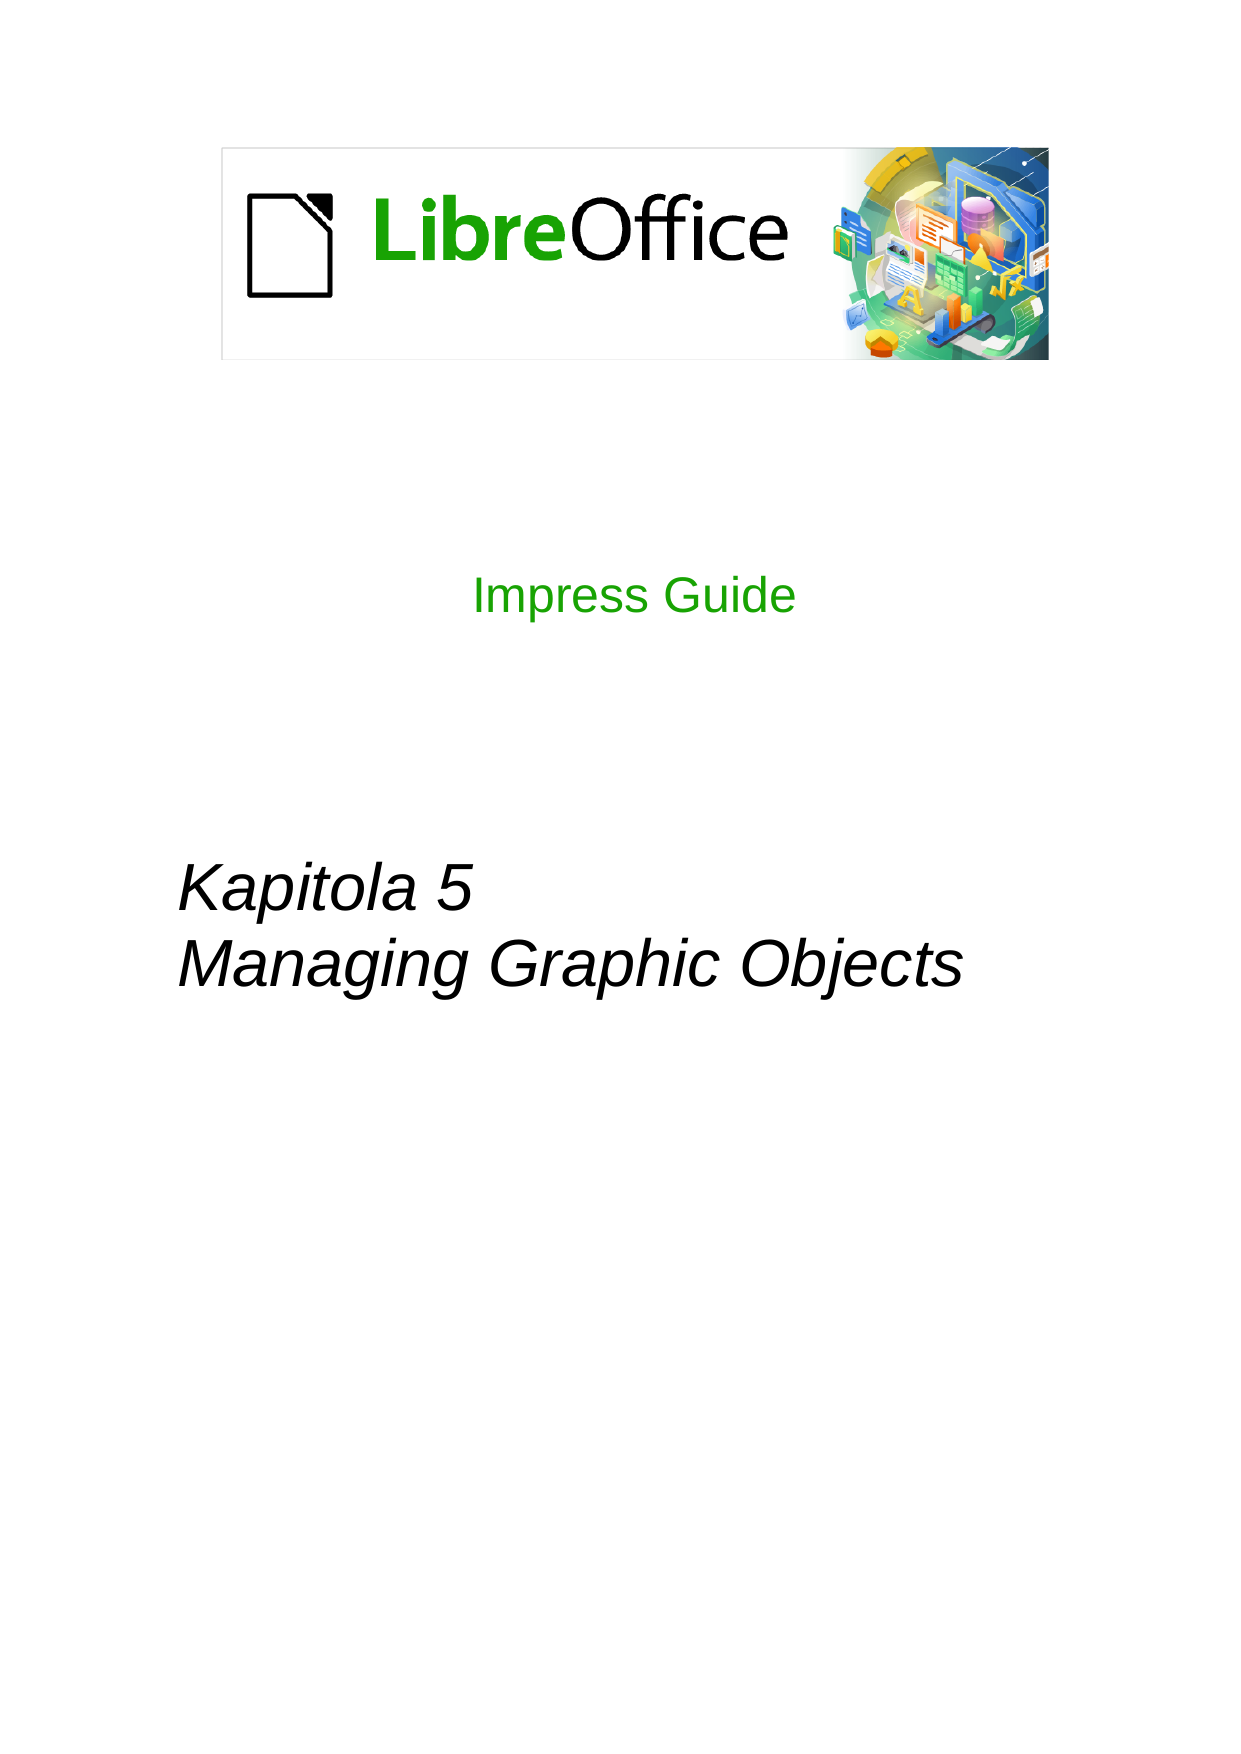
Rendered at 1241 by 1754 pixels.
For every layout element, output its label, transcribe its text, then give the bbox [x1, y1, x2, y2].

title Kapitola 5 Managing Graphic Objects [177, 848, 1093, 1000]
text Průvodce programem Impress [177, 566, 1093, 623]
picture [221, 147, 1049, 360]
